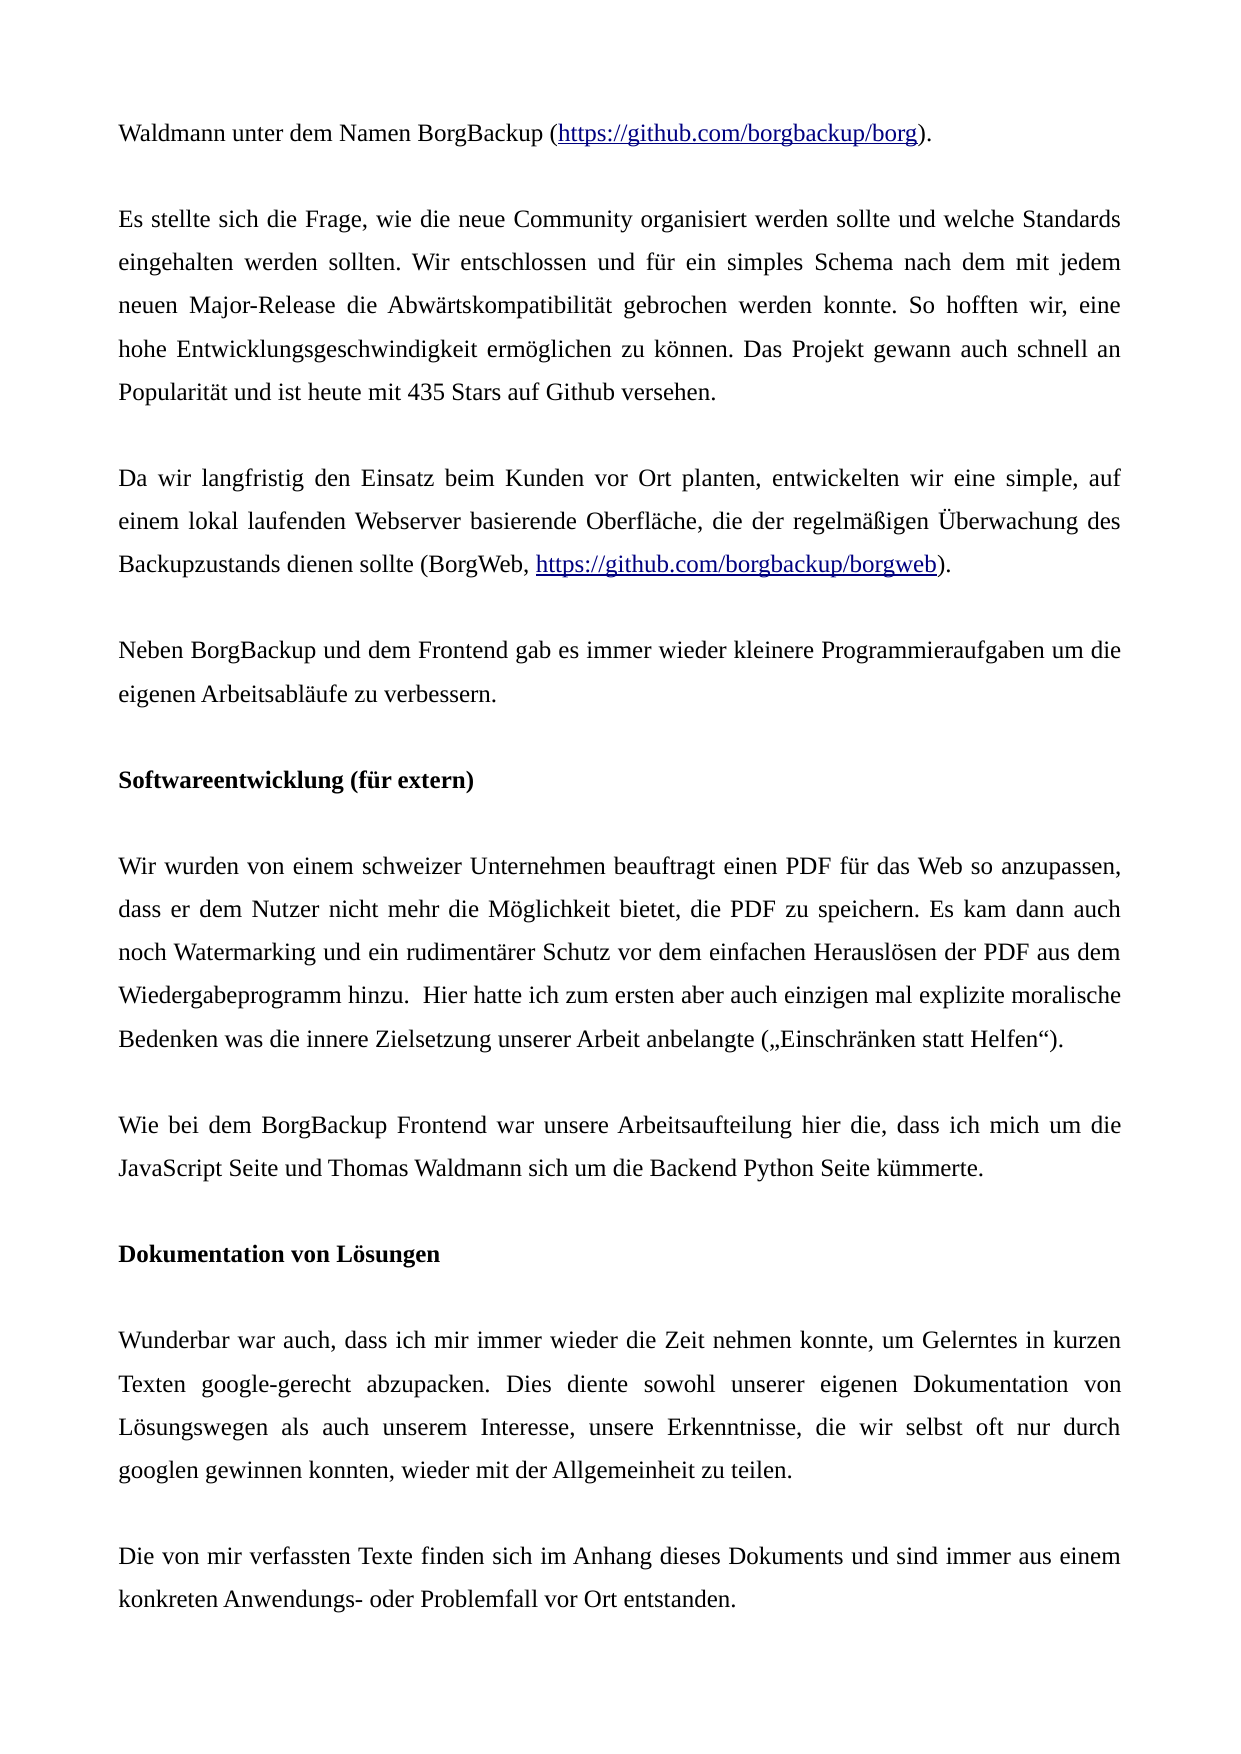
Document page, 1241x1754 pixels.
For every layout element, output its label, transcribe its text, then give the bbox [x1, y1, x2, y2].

text Wie bei dem BorgBackup Frontend war unsere Arbeitsaufteilung hier die, dass ich mich um die JavaScript Seite und Thomas Waldmann sich um die Backend Python Seite kümmerte. [118, 1110, 1122, 1182]
text Waldmann unter dem Namen BorgBackup (https://github.com/borgbackup/borg). [118, 118, 1122, 147]
text Wunderbar war auch, dass ich mir immer wieder die Zeit nehmen konnte, um Gelerntes in kurzen Texten google-gerecht abzupacken. Dies diente sowohl unserer eigenen Dokumentation von Lösungswegen als auch unserem Interesse, unsere Erkenntnisse, die wir selbst oft nur durch googlen gewinnen konnten, wieder mit der Allgemeinheit zu teilen. [118, 1326, 1122, 1484]
text Dokumentation von Lösungen [118, 1239, 1122, 1268]
text Neben BorgBackup und dem Frontend gab es immer wieder kleinere Programmieraufgaben um die eigenen Arbeitsabläufe zu verbessern. [118, 636, 1122, 707]
text Die von mir verfassten Texte finden sich im Anhang dieses Dokuments und sind immer aus einem konkreten Anwendungs- oder Problemfall vor Ort entstanden. [118, 1541, 1122, 1613]
text Da wir langfristig den Einsatz beim Kunden vor Ort planten, entwickelten wir eine simple, auf einem lokal laufenden Webserver basierende Oberfläche, die der regelmäßigen Überwachung des Backupzustands dienen sollte (BorgWeb, https://github.com/borgbackup/borgweb). [118, 463, 1122, 578]
text Es stellte sich die Frage, wie die neue Community organisiert werden sollte und welche Standards eingehalten werden sollten. Wir entschlossen und für ein simples Schema nach dem mit jedem neuen Major-Release die Abwärtskompatibilität gebrochen werden konnte. So hofften wir, eine hohe Entwicklungsgeschwindigkeit ermöglichen zu können. Das Projekt gewann auch schnell an Popularität und ist heute mit 435 Stars auf Github versehen. [118, 204, 1122, 406]
text Softwareentwicklung (für extern) [118, 765, 1122, 794]
text Wir wurden von einem schweizer Unternehmen beauftragt einen PDF für das Web so anzupassen, dass er dem Nutzer nicht mehr die Möglichkeit bietet, die PDF zu speichern. Es kam dann auch noch Watermarking und ein rudimentärer Schutz vor dem einfachen Herauslösen der PDF aus dem Wiedergabeprogramm hinzu. Hier hatte ich zum ersten aber auch einzigen mal explizite moralische Bedenken was die innere Zielsetzung unserer Arbeit anbelangte („Einschränken statt Helfen“). [118, 851, 1122, 1052]
